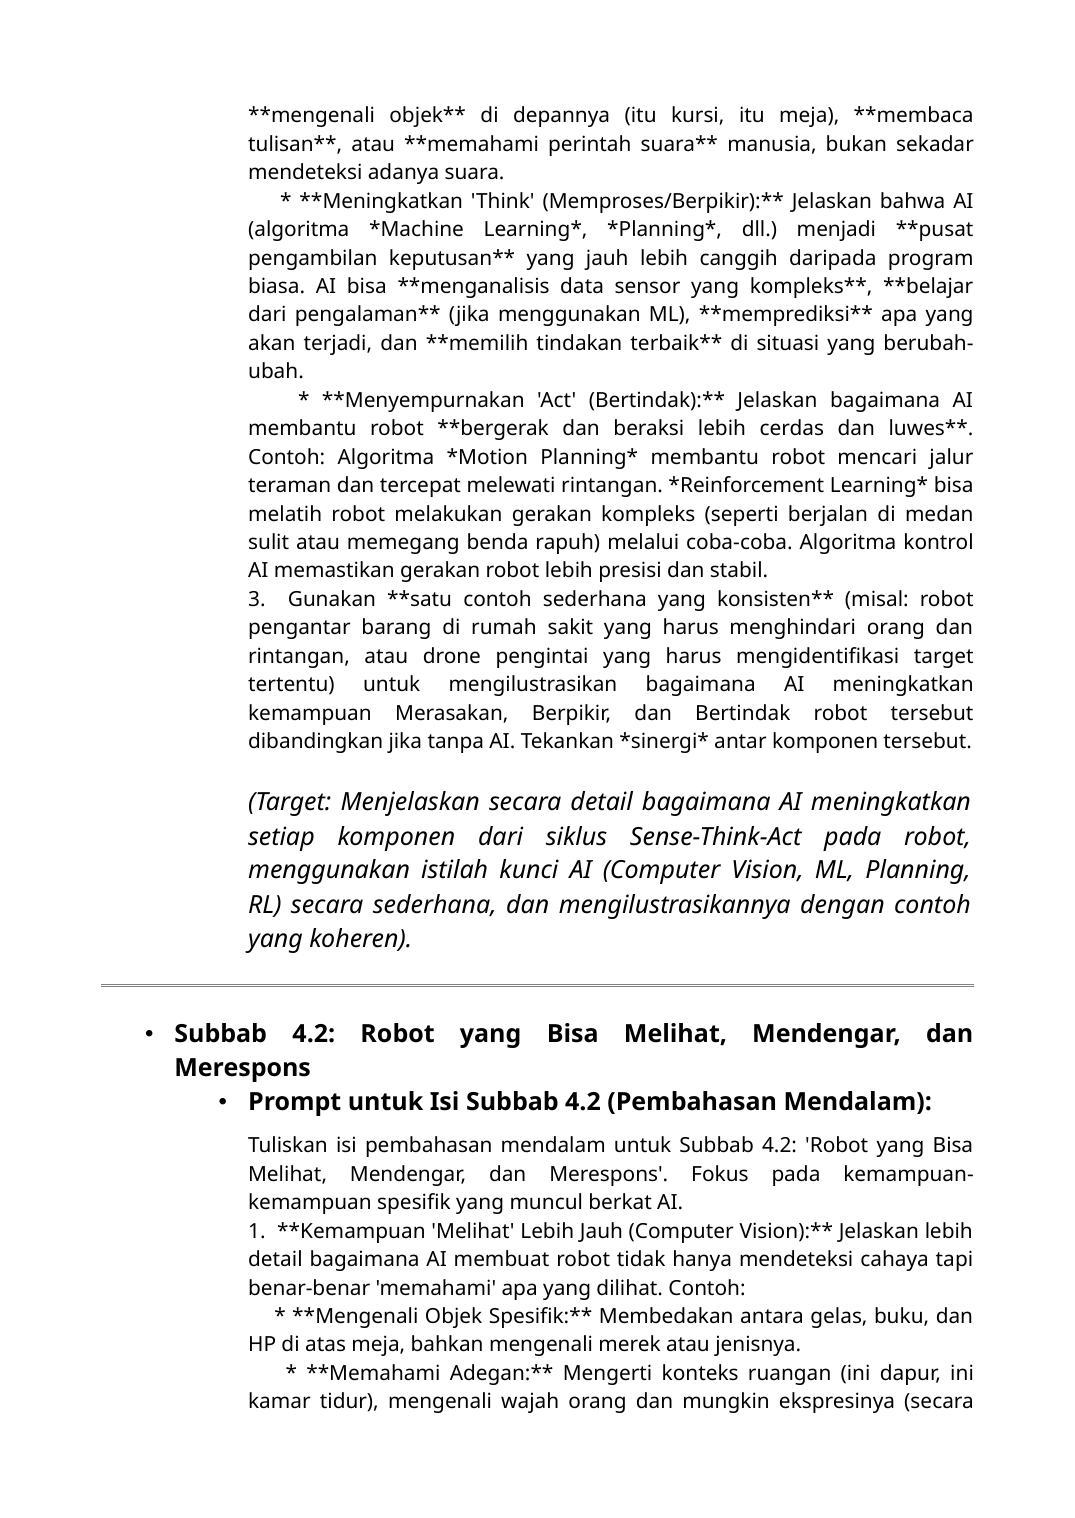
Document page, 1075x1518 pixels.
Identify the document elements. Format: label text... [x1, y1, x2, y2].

list 1. **Kemampuan 'Melihat' Lebih Jauh (Computer Vision):** Jelaskan lebih detail bagaimana AI membuat robot tidak hanya mendeteksi cahaya tapi benar-benar 'memahami' apa yang dilihat. Contoh: [218, 1216, 974, 1301]
list (Target: Menjelaskan secara detail bagaimana AI meningkatkan setiap komponen dari siklus Sense-Think-Act pada robot, menggunakan istilah kunci AI (Computer Vision, ML, Planning, RL) secara sederhana, dan mengilustrasikannya dengan contoh yang koheren). [218, 784, 974, 954]
list Tuliskan isi pembahasan mendalam untuk Subbab 4.2: 'Robot yang Bisa Melihat, Mendengar, dan Merespons'. Fokus pada kemampuan-kemampuan spesifik yang muncul berkat AI. [218, 1130, 974, 1216]
list * **Memahami Adegan:** Mengerti konteks ruangan (ini dapur, ini kamar tidur), mengenali wajah orang dan mungkin ekspresinya (secara [218, 1358, 974, 1415]
list * **Menyempurnakan 'Act' (Bertindak):** Jelaskan bagaimana AI membantu robot **bergerak dan beraksi lebih cerdas dan luwes**. Contoh: Algoritma *Motion Planning* membantu robot mencari jalur teraman dan tercepat melewati rintangan. *Reinforcement Learning* bisa melatih robot melakukan gerakan kompleks (seperti berjalan di medan sulit atau memegang benda rapuh) melalui coba-coba. Algoritma kontrol AI memastikan gerakan robot lebih presisi dan stabil. [218, 385, 974, 584]
list * **Mengenali Objek Spesifik:** Membedakan antara gelas, buku, dan HP di atas meja, bahkan mengenali merek atau jenisnya. [218, 1301, 974, 1358]
list Subbab 4.2: Robot yang Bisa Melihat, Mendengar, dan Merespons [145, 1016, 974, 1084]
list 3. Gunakan **satu contoh sederhana yang konsisten** (misal: robot pengantar barang di rumah sakit yang harus menghindari orang dan rintangan, atau drone pengintai yang harus mengidentifikasi target tertentu) untuk mengilustrasikan bagaimana AI meningkatkan kemampuan Merasakan, Berpikir, dan Bertindak robot tersebut dibandingkan jika tanpa AI. Tekankan *sinergi* antar komponen tersebut. [218, 584, 974, 754]
list * **Meningkatkan 'Think' (Memproses/Berpikir):** Jelaskan bahwa AI (algoritma *Machine Learning*, *Planning*, dll.) menjadi **pusat pengambilan keputusan** yang jauh lebih canggih daripada program biasa. AI bisa **menganalisis data sensor yang kompleks**, **belajar dari pengalaman** (jika menggunakan ML), **memprediksi** apa yang akan terjadi, dan **memilih tindakan terbaik** di situasi yang berubah-ubah. [218, 186, 974, 385]
list **mengenali objek** di depannya (itu kursi, itu meja), **membaca tulisan**, atau **memahami perintah suara** manusia, bukan sekadar mendeteksi adanya suara. [218, 101, 974, 186]
list Prompt untuk Isi Subbab 4.2 (Pembahasan Mendalam): [218, 1084, 974, 1118]
